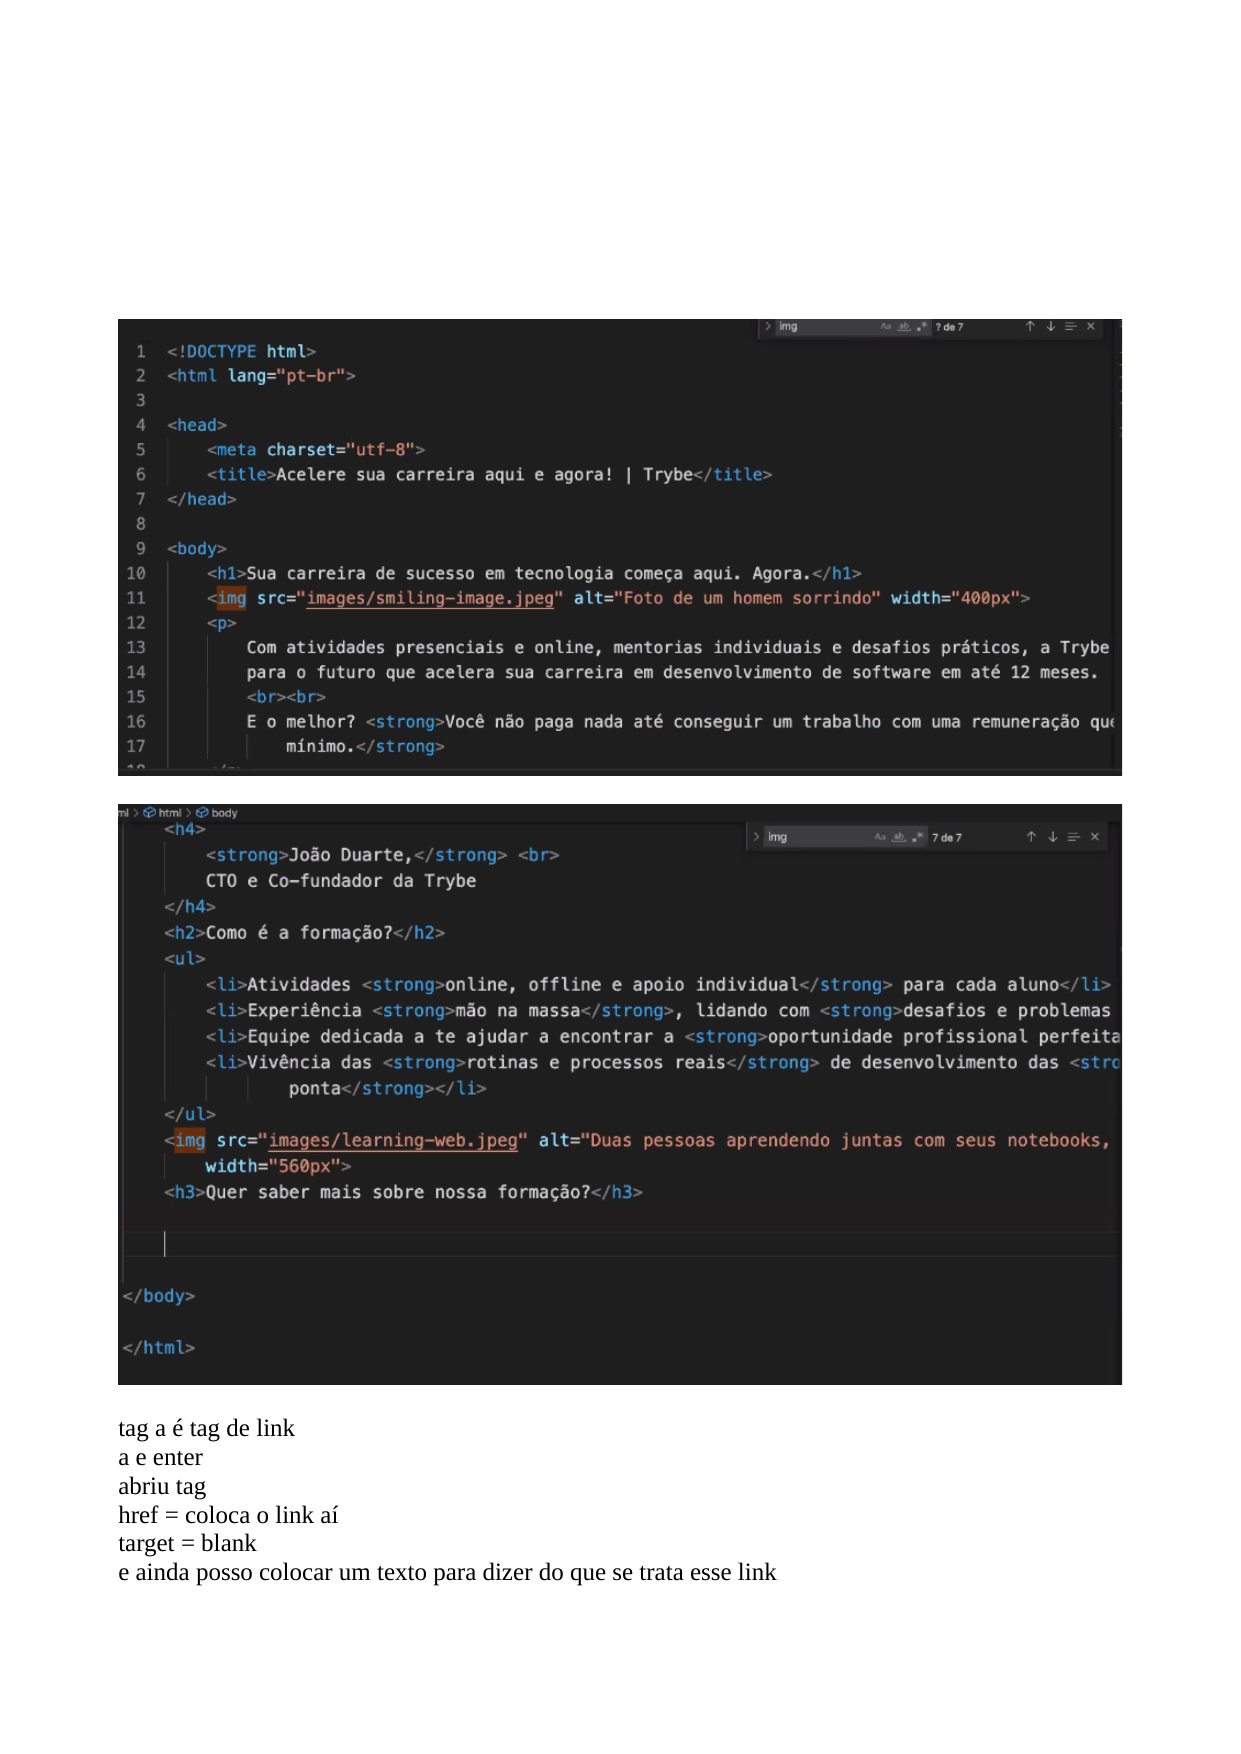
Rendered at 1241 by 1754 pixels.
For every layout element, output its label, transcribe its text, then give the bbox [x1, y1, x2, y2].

picture [118, 804, 1123, 1385]
text abriu tag [118, 1471, 1122, 1500]
text href = coloca o link aí [118, 1500, 1122, 1528]
picture [118, 319, 1123, 776]
text tag a é tag de link [118, 1413, 1122, 1442]
text e ainda posso colocar um texto para dizer do que se trata esse link [118, 1557, 1122, 1586]
text target = blank [118, 1528, 1122, 1557]
text a e enter [118, 1442, 1122, 1471]
